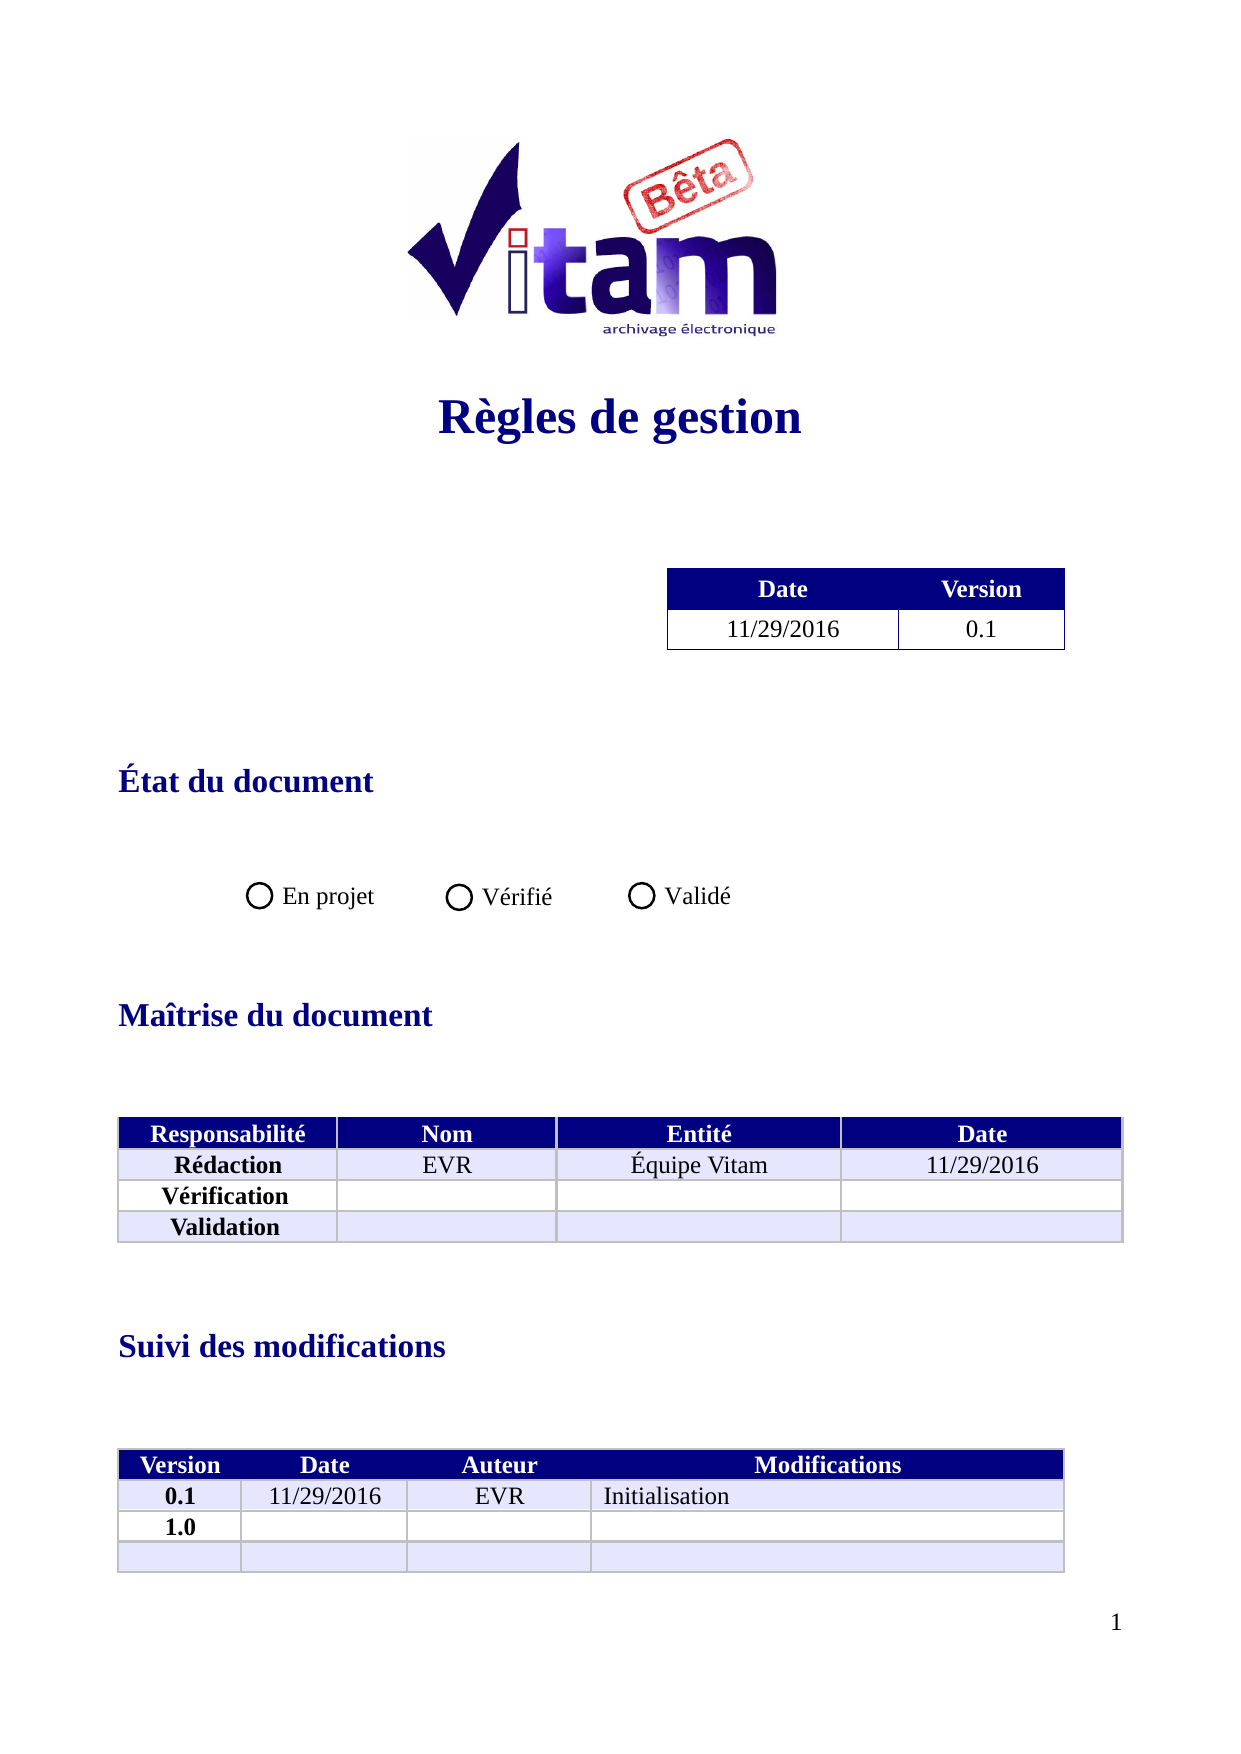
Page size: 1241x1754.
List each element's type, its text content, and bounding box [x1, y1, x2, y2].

table_header Version [119, 1450, 241, 1479]
table_header Version [899, 569, 1064, 609]
table_cell [842, 1212, 1121, 1241]
table_cell Rédaction [119, 1150, 336, 1179]
table_cell 29/11/2016 [242, 1481, 406, 1509]
table_cell Vérification [119, 1181, 336, 1210]
table_cell [242, 1543, 406, 1571]
table_cell [558, 1212, 840, 1241]
text Maîtrise du document [118, 995, 1122, 1034]
table_cell 1.0 [119, 1512, 240, 1540]
table_header Responsabilité [119, 1119, 130, 1148]
table_cell Validation [119, 1212, 336, 1241]
table_cell 29/11/2016 [668, 610, 898, 649]
text Règles de gestion [118, 387, 1122, 445]
table_cell Équipe Vitam [558, 1150, 840, 1179]
table_header Nom [338, 1119, 555, 1148]
table_header Responsabilité [326, 1119, 336, 1148]
text État du document [118, 761, 1122, 800]
table_cell [338, 1181, 555, 1210]
table_cell 0.1 [899, 610, 1064, 649]
table_cell Initialisation [592, 1481, 1063, 1509]
table_header Date [241, 1450, 407, 1479]
table_cell [408, 1543, 590, 1571]
table_cell [558, 1181, 840, 1210]
text Suivi des modifications [118, 1326, 1122, 1364]
table_header Auteur [407, 1450, 591, 1479]
table_header Date [668, 569, 898, 609]
table_cell [119, 1543, 240, 1571]
table_header Date [842, 1119, 1121, 1148]
table_cell [338, 1212, 555, 1241]
table_cell EVR [408, 1481, 590, 1509]
table_cell EVR [338, 1150, 555, 1179]
table_header Entité [558, 1119, 840, 1148]
table_cell [592, 1512, 1063, 1540]
table_header Modifications [591, 1450, 1063, 1479]
table_cell [242, 1512, 406, 1540]
table_cell [408, 1512, 590, 1540]
table_cell [842, 1181, 1121, 1210]
table_cell 0.1 [119, 1481, 240, 1509]
table_cell [592, 1543, 1063, 1571]
table_cell 29/11/2016 [842, 1150, 1121, 1179]
